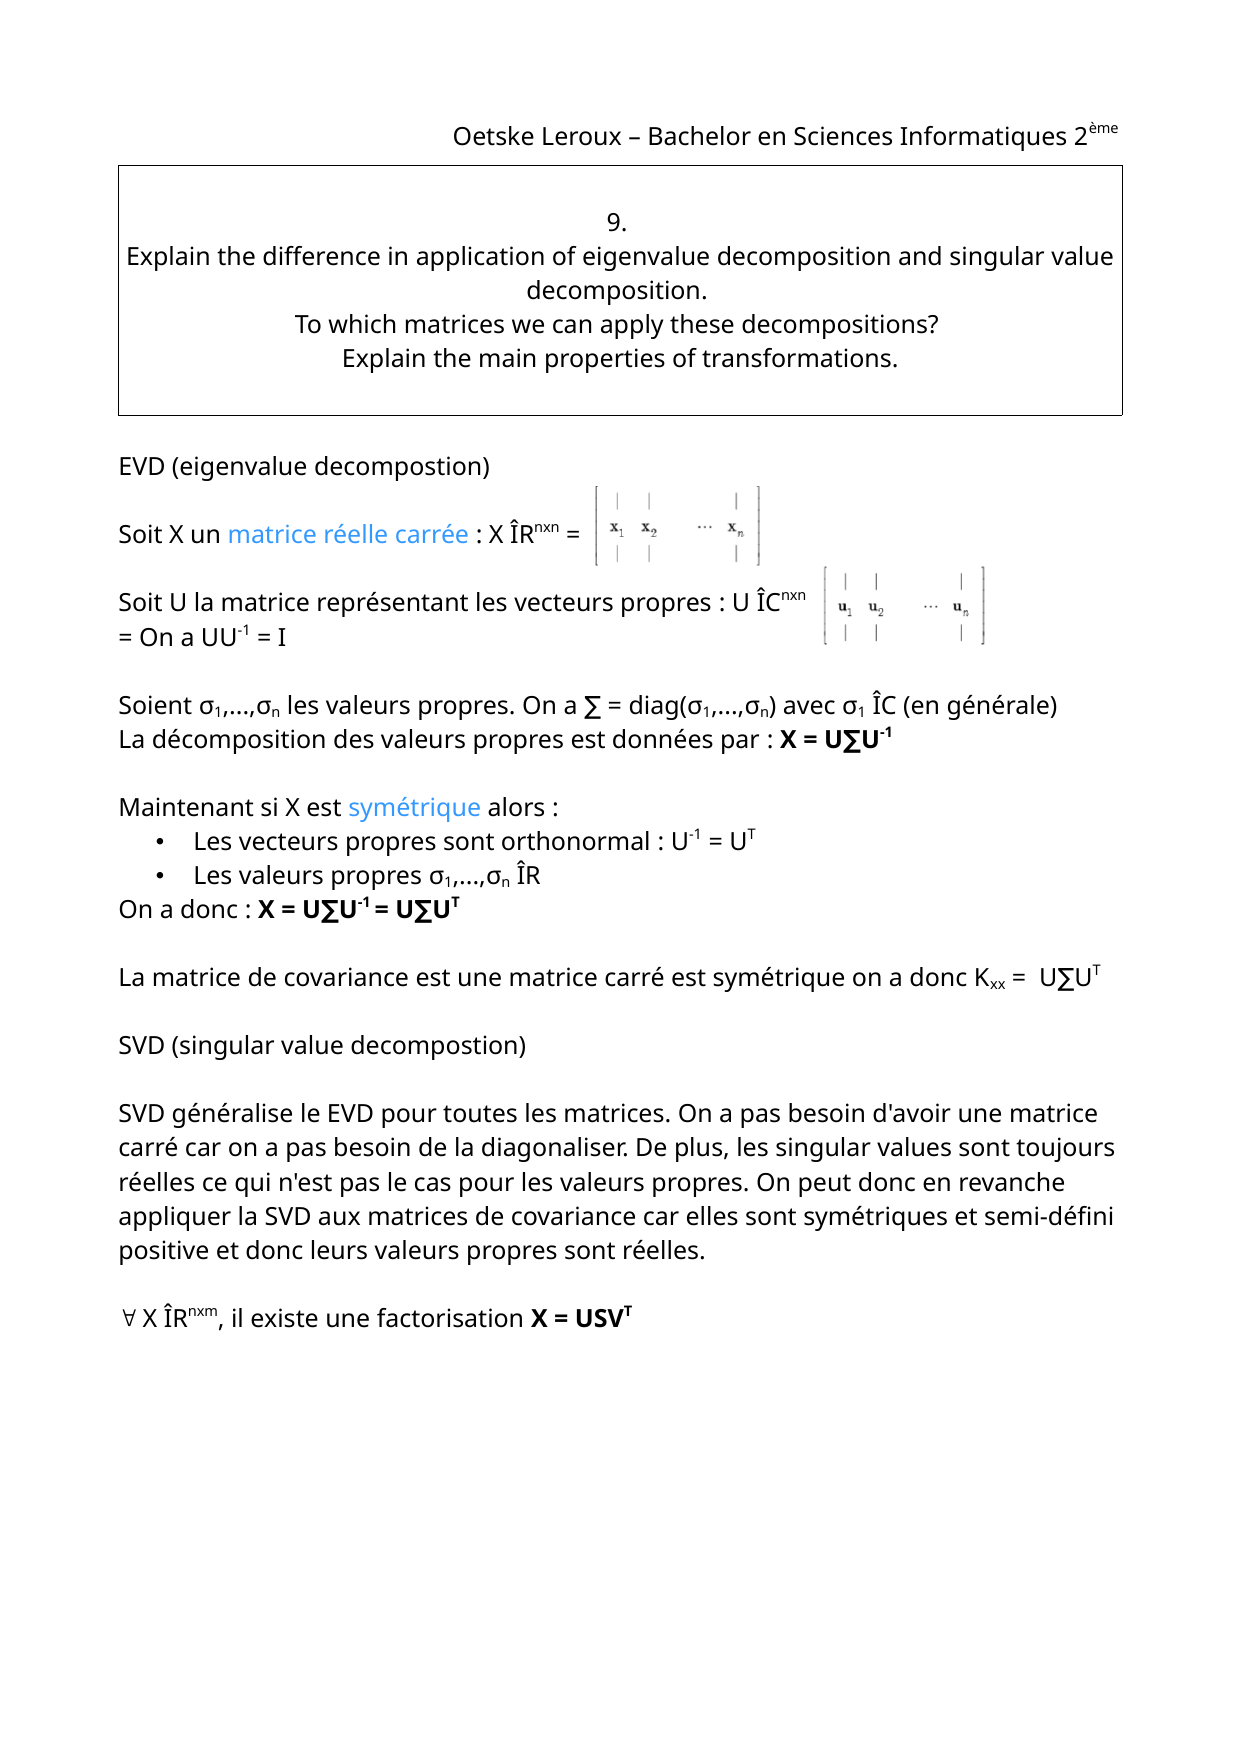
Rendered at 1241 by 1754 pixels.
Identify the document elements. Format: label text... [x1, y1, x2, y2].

text [989, 585, 1122, 653]
text La décomposition des valeurs propres est données par : X = U∑U-1 [118, 721, 1122, 755]
list Les valeurs propres σ1,...,σn ÎR [156, 858, 1122, 892]
text  X ÎRnxm, il existe une factorisation X = USVT [118, 1300, 1122, 1334]
table_header 9. Explain the difference in application of eigenvalue decomposition and singular value decomposition. To which matrices we can apply these decompositions? Explain the main properties of transformations. [119, 166, 1122, 415]
picture [818, 561, 989, 653]
text Soient σ1,...,σn les valeurs propres. On a ∑ = diag(σ1,...,σn) avec σ1 ÎC (en générale) [118, 687, 1122, 721]
list Les vecteurs propres sont orthonormal : U-1 = UT [156, 823, 1122, 858]
text SVD (singular value decompostion) [118, 1028, 1122, 1062]
text [765, 517, 1122, 551]
text Soit X un matrice réelle carrée : X ÎRnxn = [118, 517, 590, 551]
text EVD (eigenvalue decompostion) [118, 449, 1122, 483]
text La matrice de covariance est une matrice carré est symétrique on a donc Kxx = U∑UT [118, 960, 1122, 994]
picture [590, 482, 765, 570]
text Soit U la matrice représentant les vecteurs propres : U ÎCnxn = On a UU-1 = I [118, 585, 818, 653]
text Oetske Leroux – Bachelor en Sciences Informatiques 2ème [118, 118, 1122, 152]
text On a donc : X = U∑U-1 = U∑UT [118, 892, 1122, 926]
text SVD généralise le EVD pour toutes les matrices. On a pas besoin d'avoir une matrice carré car on a pas besoin de la diagonaliser. De plus, les singular values sont toujours réelles ce qui n'est pas le cas pour les valeurs propres. On peut donc en revanche appliquer la SVD aux matrices de covariance car elles sont symétriques et semi-défini positive et donc leurs valeurs propres sont réelles. [118, 1096, 1122, 1266]
text Maintenant si X est symétrique alors : [118, 789, 1122, 823]
